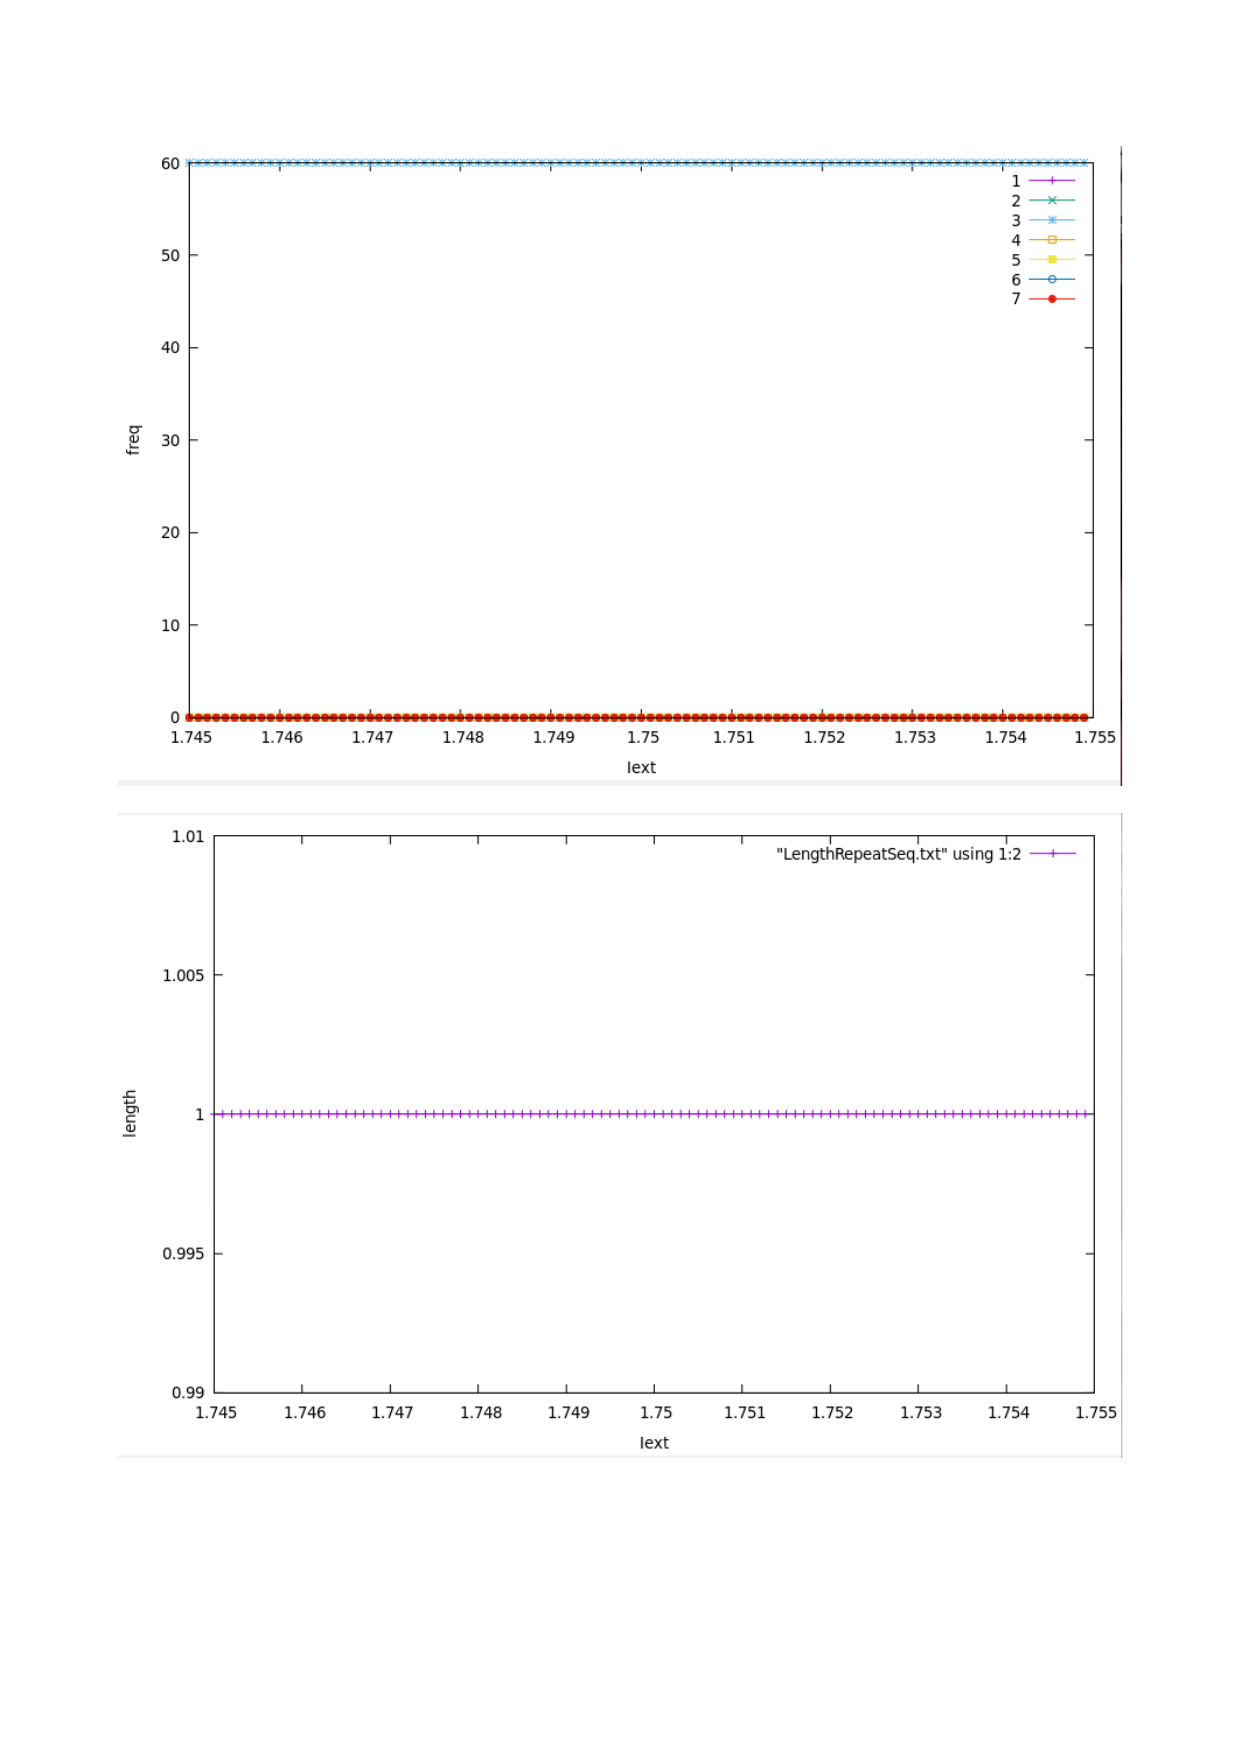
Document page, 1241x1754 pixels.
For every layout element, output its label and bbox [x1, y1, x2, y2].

picture [118, 813, 1123, 1458]
picture [118, 146, 1123, 786]
